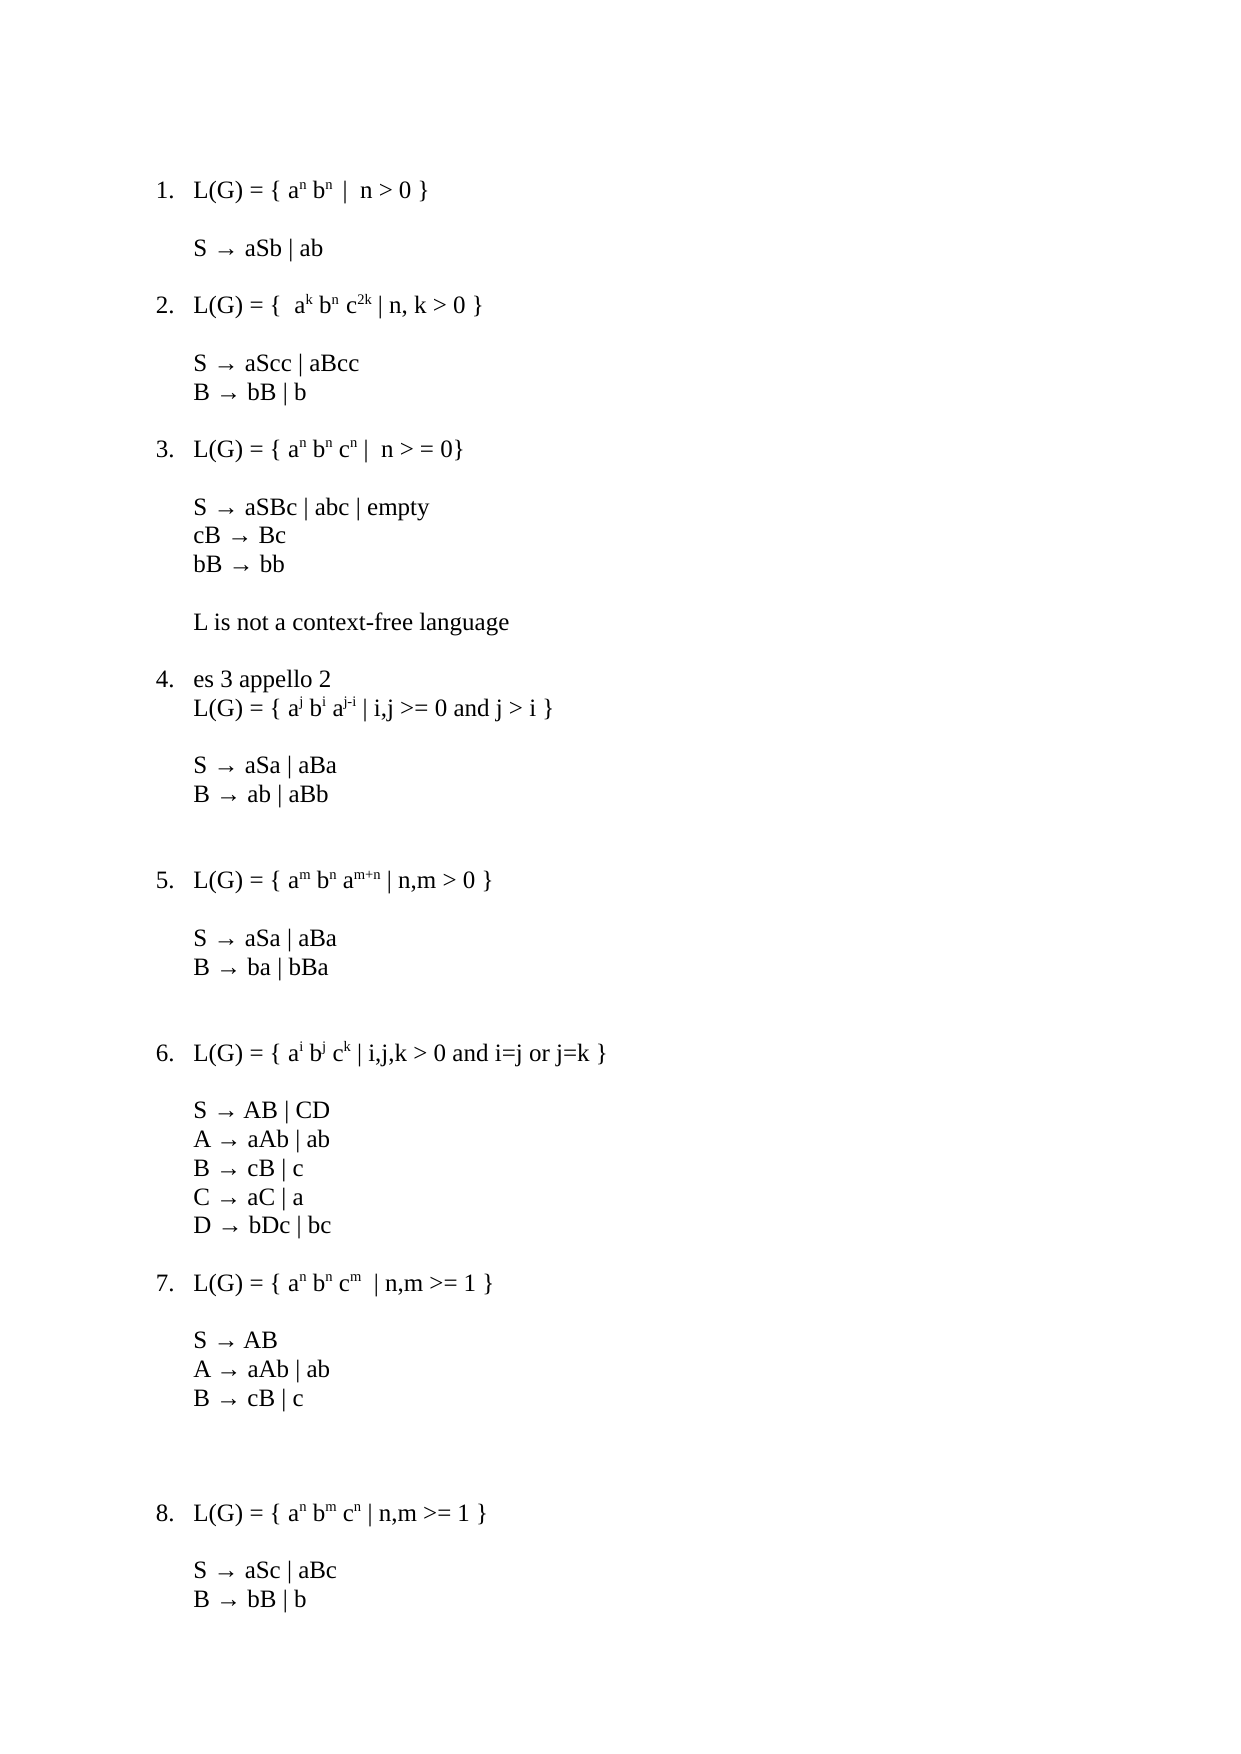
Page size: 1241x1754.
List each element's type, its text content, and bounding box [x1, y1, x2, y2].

list L(G) = { ai bj ck | i,j,k > 0 and i=j or j=k } S → AB | CD A → aAb | ab B → cB | c C → aC | a D → bDc | bc [156, 1038, 1122, 1268]
list L(G) = { am bn am+n | n,m > 0 } S → aSa | aBa B → ba | bBa [156, 866, 1122, 1038]
list L(G) = { an bn | n > 0 } S → aSb | ab [156, 176, 1122, 291]
list L(G) = { an bn cm | n,m >= 1 } S → AB A → aAb | ab B → cB | c [156, 1268, 1122, 1498]
list L(G) = { ak bn c2k | n, k > 0 } S → aScc | aBcc B → bB | b [156, 291, 1122, 434]
list es 3 appello 2 L(G) = { aj bi aj-i | i,j >= 0 and j > i } S → aSa | aBa B → ab | aBb [156, 664, 1122, 866]
list L(G) = { an bm cn | n,m >= 1 } S → aSc | aBc B → bB | b [156, 1498, 1122, 1613]
list L(G) = { an bn cn | n > = 0} S → aSBc | abc | empty cB → Bc bB → bb L is not a context-free language [156, 434, 1122, 664]
